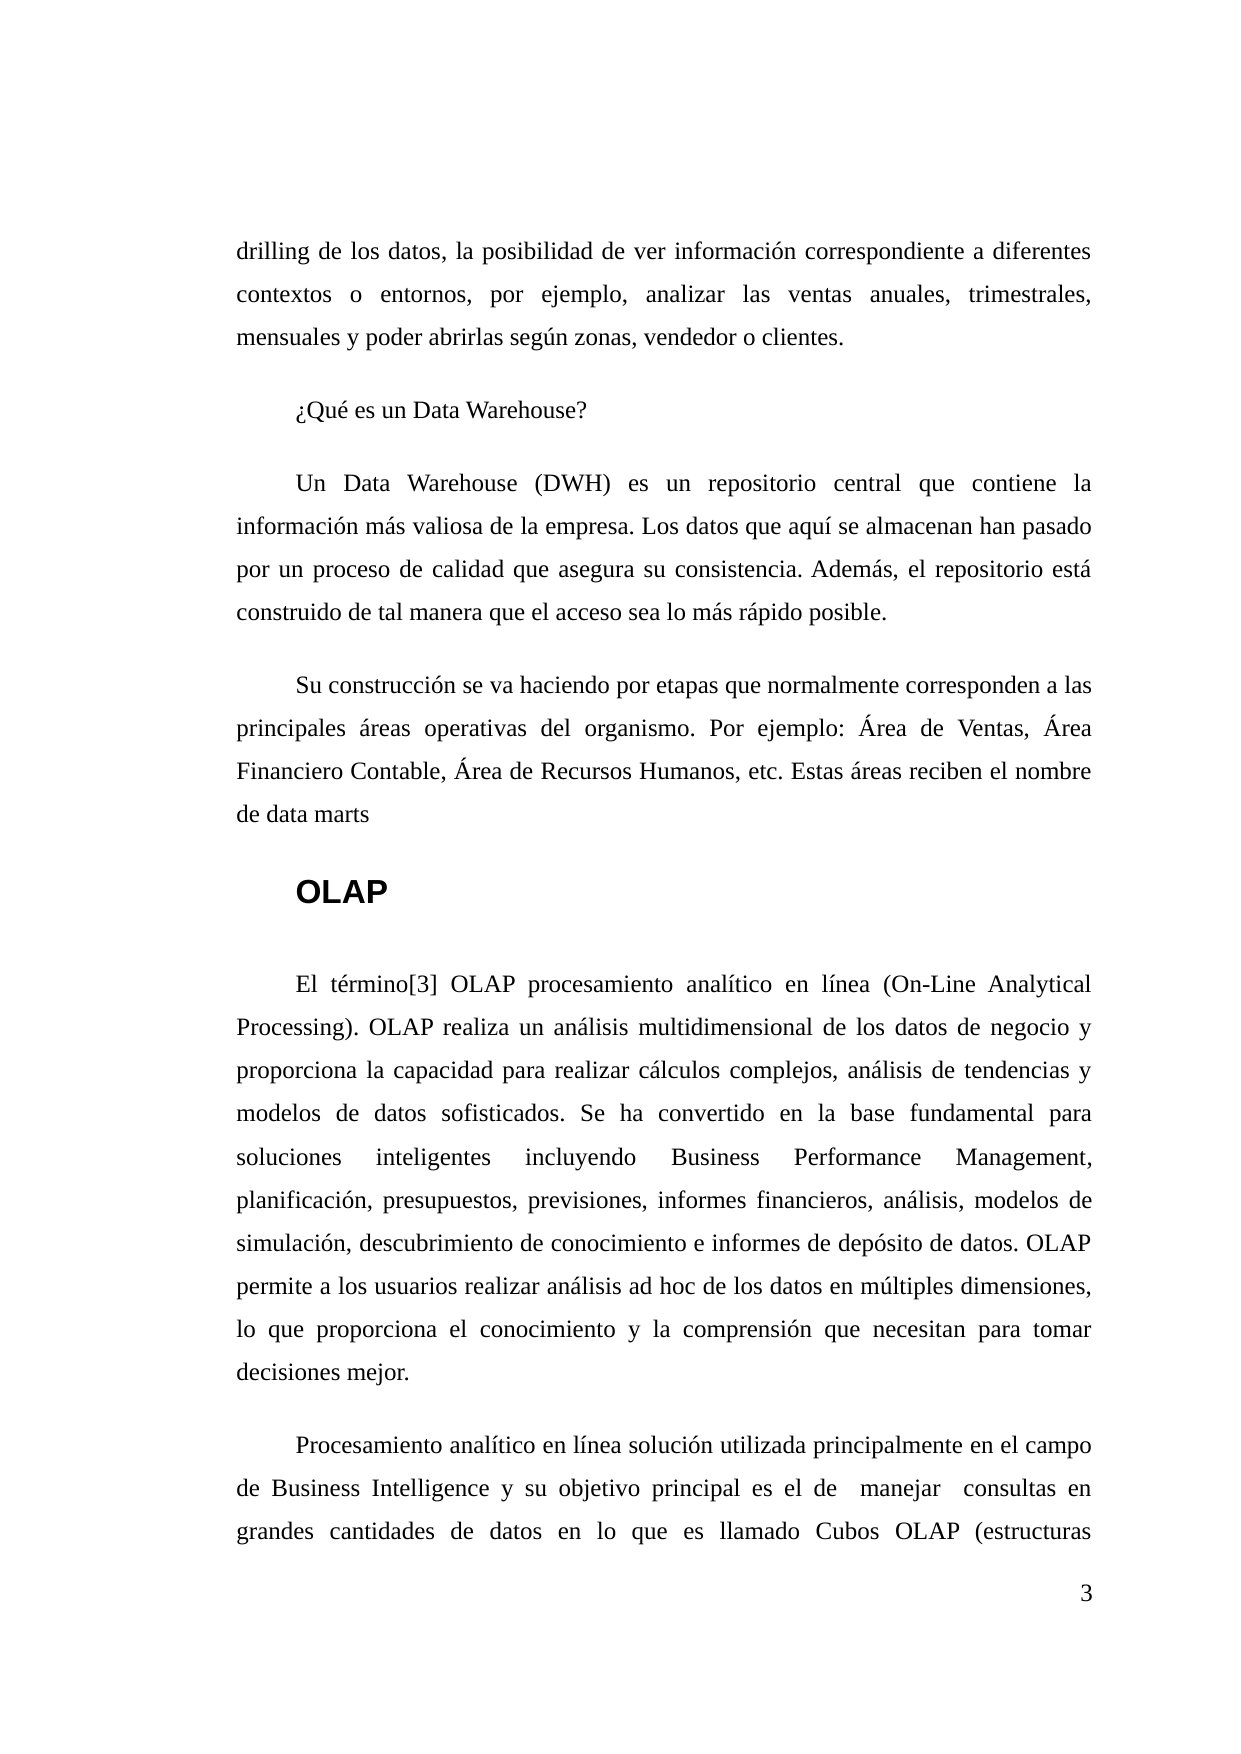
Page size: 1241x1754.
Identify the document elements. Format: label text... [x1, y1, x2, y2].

text Su construcción se va haciendo por etapas que normalmente corresponden a las principales áreas operativas del organismo. Por ejemplo: Área de Ventas, Área Financiero Contable, Área de Recursos Humanos, etc. Estas áreas reciben el nombre de data marts [236, 670, 1093, 828]
text drilling de los datos, la posibilidad de ver información correspondiente a diferentes contextos o entornos, por ejemplo, analizar las ventas anuales, trimestrales, mensuales y poder abrirlas según zonas, vendedor o clientes. [236, 236, 1093, 351]
text Un Data Warehouse (DWH) es un repositorio central que contiene la información más valiosa de la empresa. Los datos que aquí se almacenan han pasado por un proceso de calidad que asegura su consistencia. Además, el repositorio está construido de tal manera que el acceso sea lo más rápido posible. [236, 468, 1093, 626]
text El término[3] OLAP procesamiento analítico en línea (On-Line Analytical Processing). OLAP realiza un análisis multidimensional de los datos de negocio y proporciona la capacidad para realizar cálculos complejos, análisis de tendencias y modelos de datos sofisticados. Se ha convertido en la base fundamental para soluciones inteligentes incluyendo Business Performance Management, planificación, presupuestos, previsiones, informes financieros, análisis, modelos de simulación, descubrimiento de conocimiento e informes de depósito de datos. OLAP permite a los usuarios realizar análisis ad hoc de los datos en múltiples dimensiones, lo que proporciona el conocimiento y la comprensión que necesitan para tomar decisiones mejor. [236, 969, 1093, 1386]
text ¿Qué es un Data Warehouse? [236, 395, 1093, 424]
text Procesamiento analítico en línea solución utilizada principalmente en el campo de Business Intelligence y su objetivo principal es el de manejar consultas en grandes cantidades de datos en lo que es llamado Cubos OLAP (estructuras [236, 1430, 1093, 1545]
subtitle OLAP [266, 872, 1093, 910]
